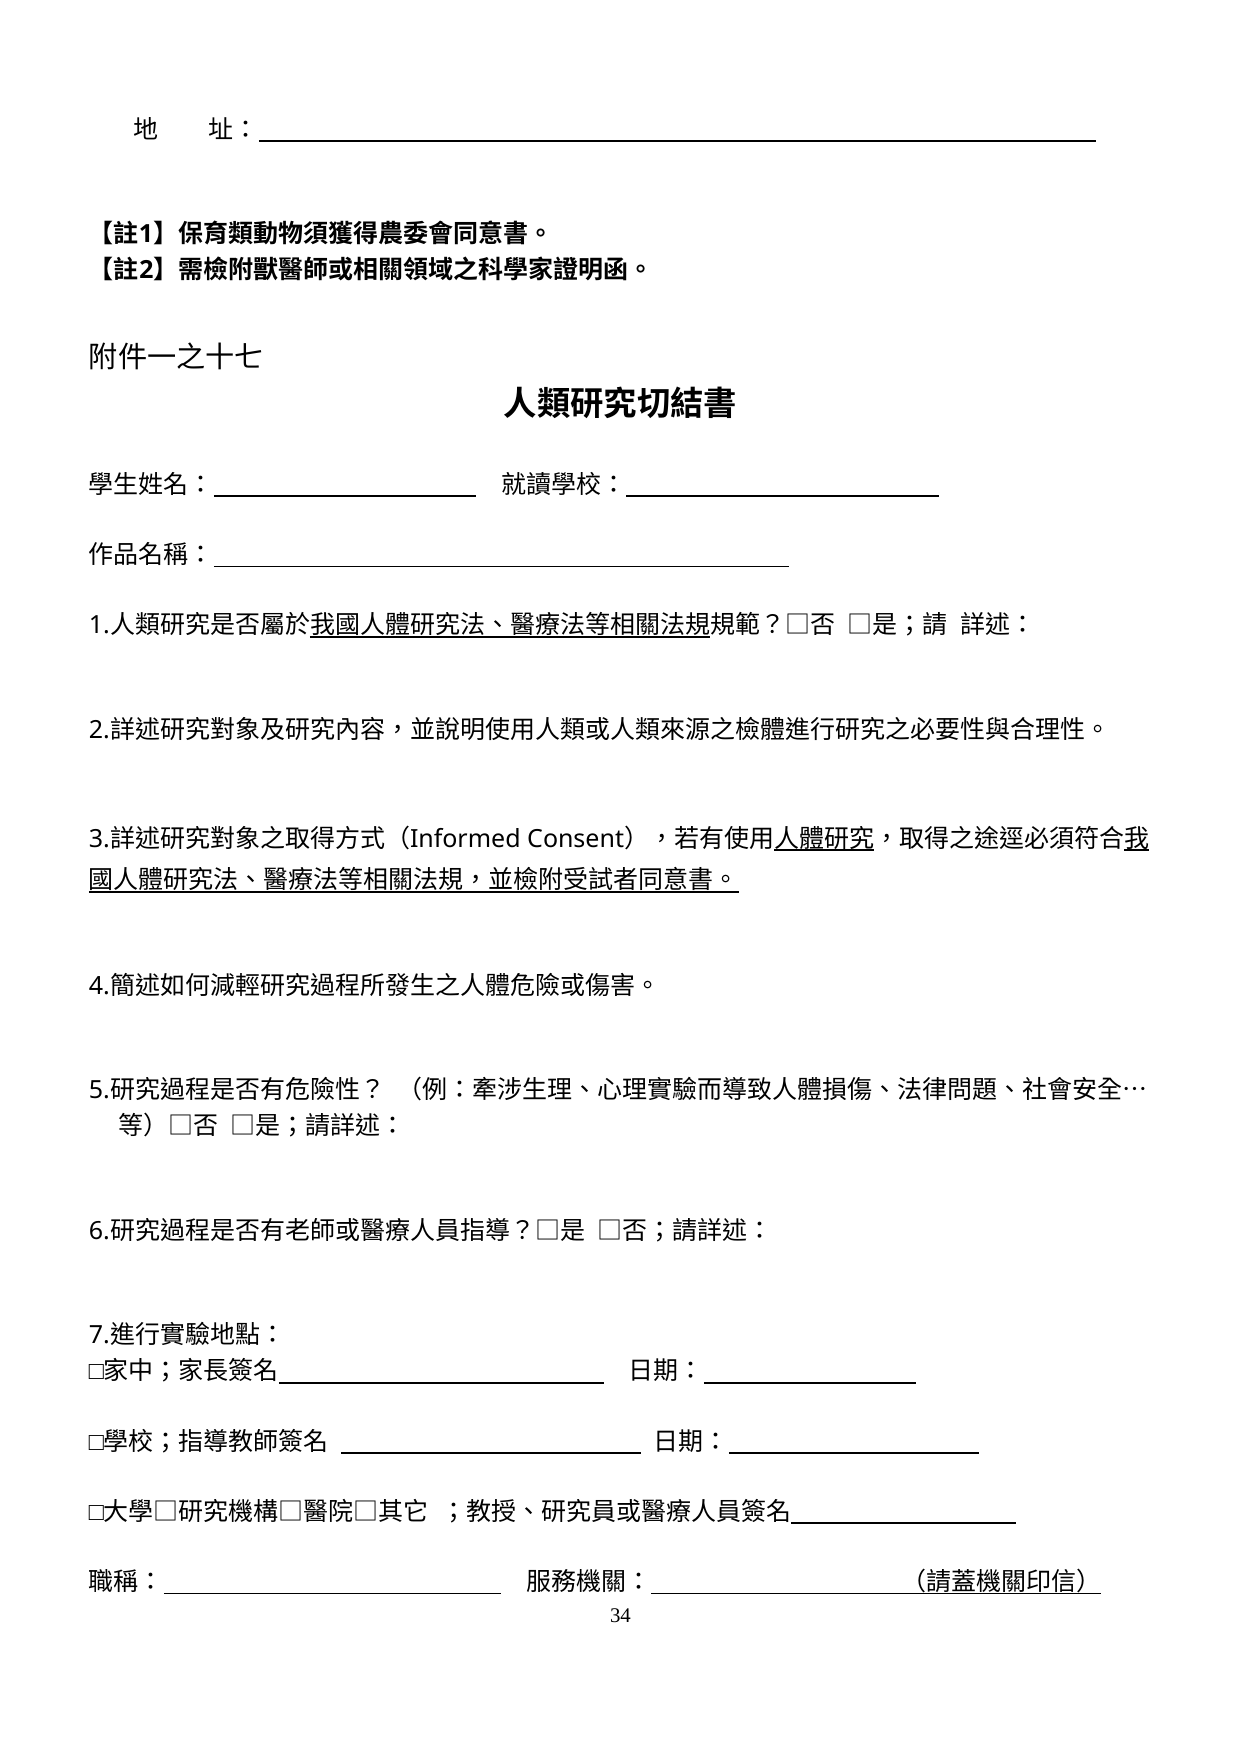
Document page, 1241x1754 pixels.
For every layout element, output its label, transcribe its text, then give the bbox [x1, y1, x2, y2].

text 人類研究切結書 [89, 376, 1152, 424]
text 4.簡述如何減輕研究過程所發生之人體危險或傷害。 [89, 965, 1152, 1001]
text □家中；家長簽名 日期： [89, 1351, 1152, 1387]
text 6.研究過程是否有老師或醫療人員指導？□是 □否；請詳述： [89, 1210, 1152, 1246]
text 職稱： 服務機關： （請蓋機關印信） [89, 1562, 1152, 1598]
text 地 址： [89, 109, 1152, 145]
text □大學□研究機構□醫院□其它 ；教授、研究員或醫療人員簽名 [89, 1491, 1152, 1528]
text 5.研究過程是否有危險性？ （例：牽涉生理、心理實驗而導致人體損傷、法律問題、社會安全…等）□否 □是；請詳述： [89, 1069, 1152, 1142]
text 7.進行實驗地點： [89, 1314, 1152, 1351]
text 作品名稱： [89, 534, 1152, 571]
text 【註2】需檢附獸醫師或相關領域之科學家證明函。 [89, 250, 1152, 286]
text 【註1】保育類動物須獲得農委會同意書。 [89, 213, 1152, 250]
text 2.詳述研究對象及研究內容，並說明使用人類或人類來源之檢體進行研究之必要性與合理性。 [89, 709, 1152, 746]
text 1.人類研究是否屬於我國人體研究法、醫療法等相關法規規範？□否 □是；請 詳述： [89, 605, 1152, 641]
text 學生姓名： 就讀學校： [89, 464, 1152, 501]
text 3.詳述研究對象之取得方式（Informed Consent），若有使用人體研究，取得之途逕必須符合我國人體研究法、醫療法等相關法規，並檢附受試者同意書。 [89, 814, 1152, 897]
text □學校；指導教師簽名 日期： [89, 1421, 1152, 1457]
text 附件一之十七 [89, 334, 1152, 376]
